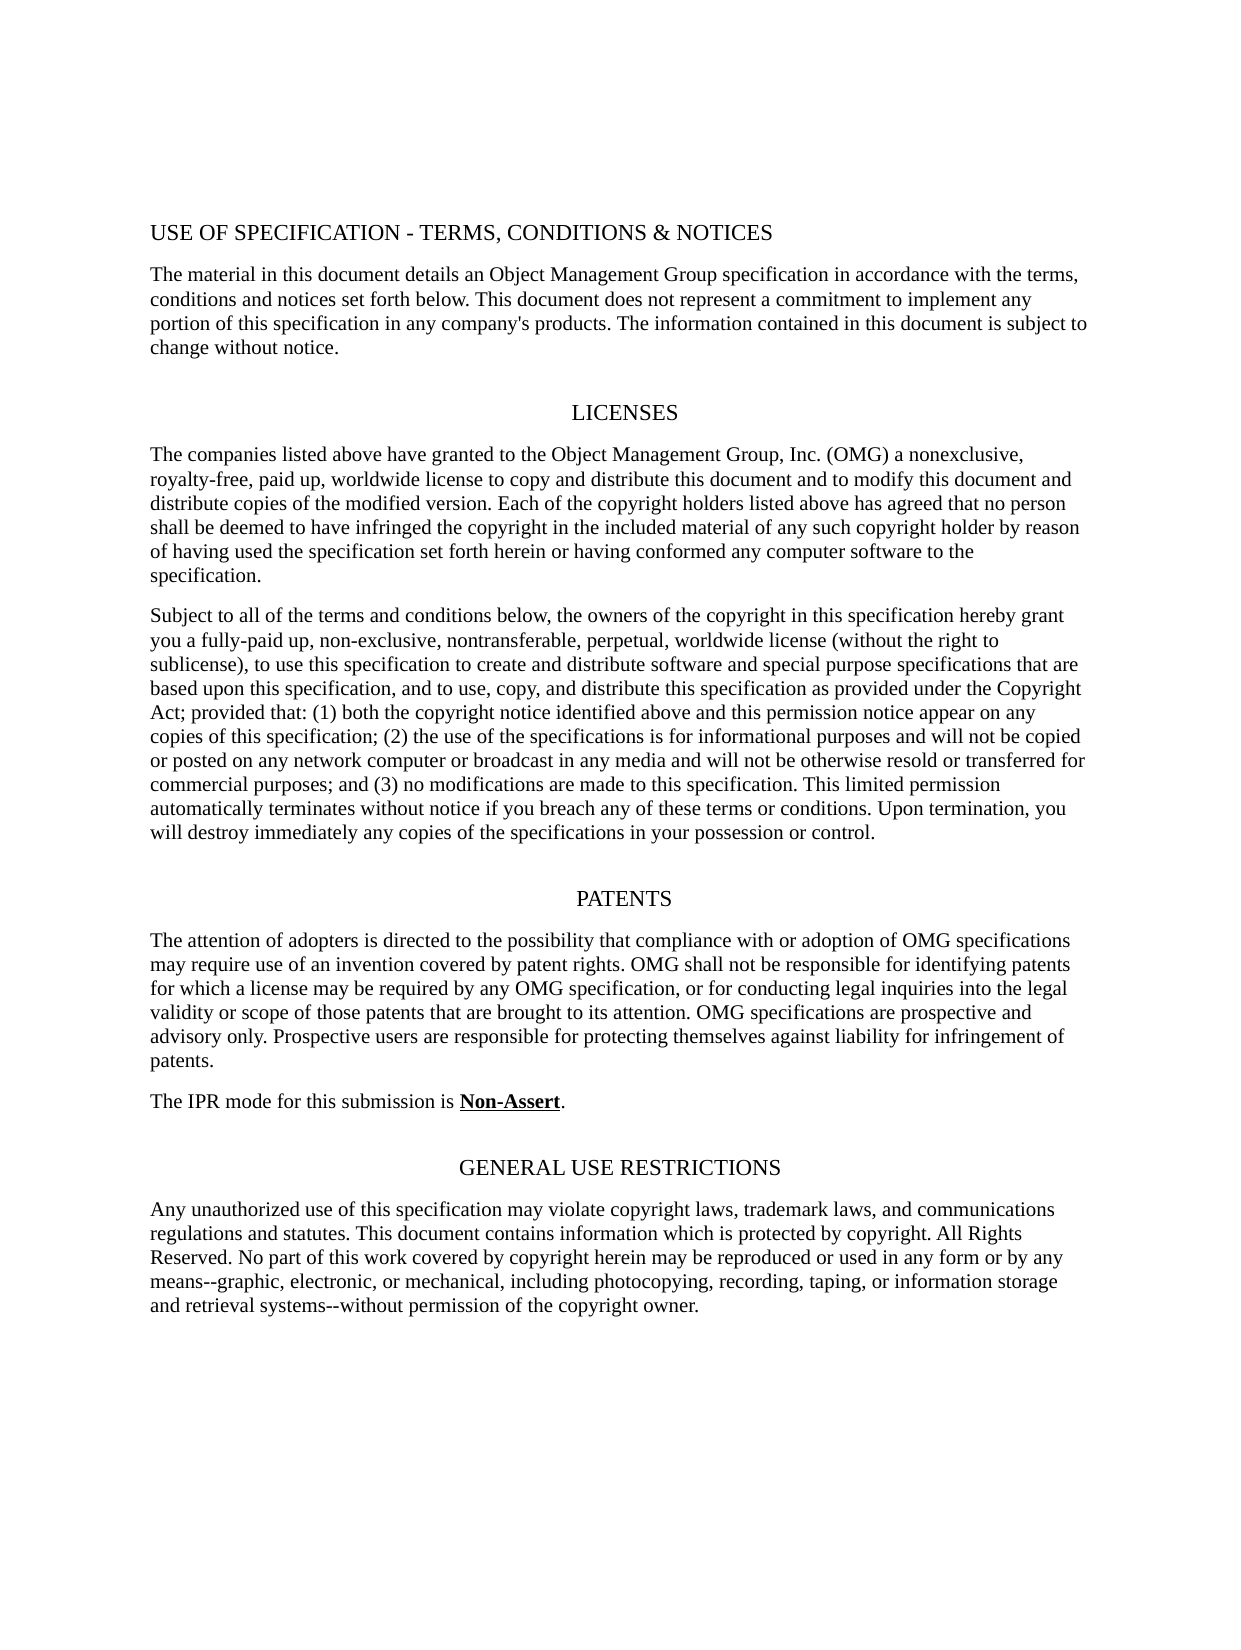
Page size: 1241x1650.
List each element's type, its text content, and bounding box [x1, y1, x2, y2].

text LICENSES [159, 399, 1090, 426]
text The material in this document details an Object Management Group specification in accordance with the terms, conditions and notices set forth below. This document does not represent a commitment to implement any portion of this specification in any company's products. The information contained in this document is subject to change without notice. [150, 262, 1090, 359]
text GENERAL USE RESTRICTIONS [150, 1154, 1090, 1180]
text The attention of adopters is directed to the possibility that compliance with or adoption of OMG specifications may require use of an invention covered by patent rights. OMG shall not be responsible for identifying patents for which a license may be required by any OMG specification, or for conducting legal inquiries into the legal validity or scope of those patents that are brought to its attention. OMG specifications are prospective and advisory only. Prospective users are responsible for protecting themselves against liability for infringement of patents. [150, 928, 1090, 1072]
text PATENTS [158, 885, 1090, 911]
text Any unauthorized use of this specification may violate copyright laws, trademark laws, and communications regulations and statutes. This document contains information which is protected by copyright. All Rights Reserved. No part of this work covered by copyright herein may be reproduced or used in any form or by any means--graphic, electronic, or mechanical, including photocopying, recording, taping, or information storage and retrieval systems--without permission of the copyright owner. [150, 1197, 1090, 1317]
text Subject to all of the terms and conditions below, the owners of the copyright in this specification hereby grant you a fully-paid up, non-exclusive, nontransferable, perpetual, worldwide license (without the right to sublicense), to use this specification to create and distribute software and special purpose specifications that are based upon this specification, and to use, copy, and distribute this specification as provided under the Copyright Act; provided that: (1) both the copyright notice identified above and this permission notice appear on any copies of this specification; (2) the use of the specifications is for informational purposes and will not be copied or posted on any network computer or broadcast in any media and will not be otherwise resold or transferred for commercial purposes; and (3) no modifications are made to this specification. This limited permission automatically terminates without notice if you breach any of these terms or conditions. Upon termination, you will destroy immediately any copies of the specifications in your possession or control. [150, 603, 1090, 844]
text The companies listed above have granted to the Object Management Group, Inc. (OMG) a nonexclusive, royalty-free, paid up, worldwide license to copy and distribute this document and to modify this document and distribute copies of the modified version. Each of the copyright holders listed above has agreed that no person shall be deemed to have infringed the copyright in the included material of any such copyright holder by reason of having used the specification set forth herein or having conformed any computer software to the specification. [150, 442, 1090, 587]
text USE OF SPECIFICATION - TERMS, CONDITIONS & NOTICES [150, 219, 1090, 246]
text The IPR mode for this submission is Non-Assert. [150, 1089, 1090, 1113]
